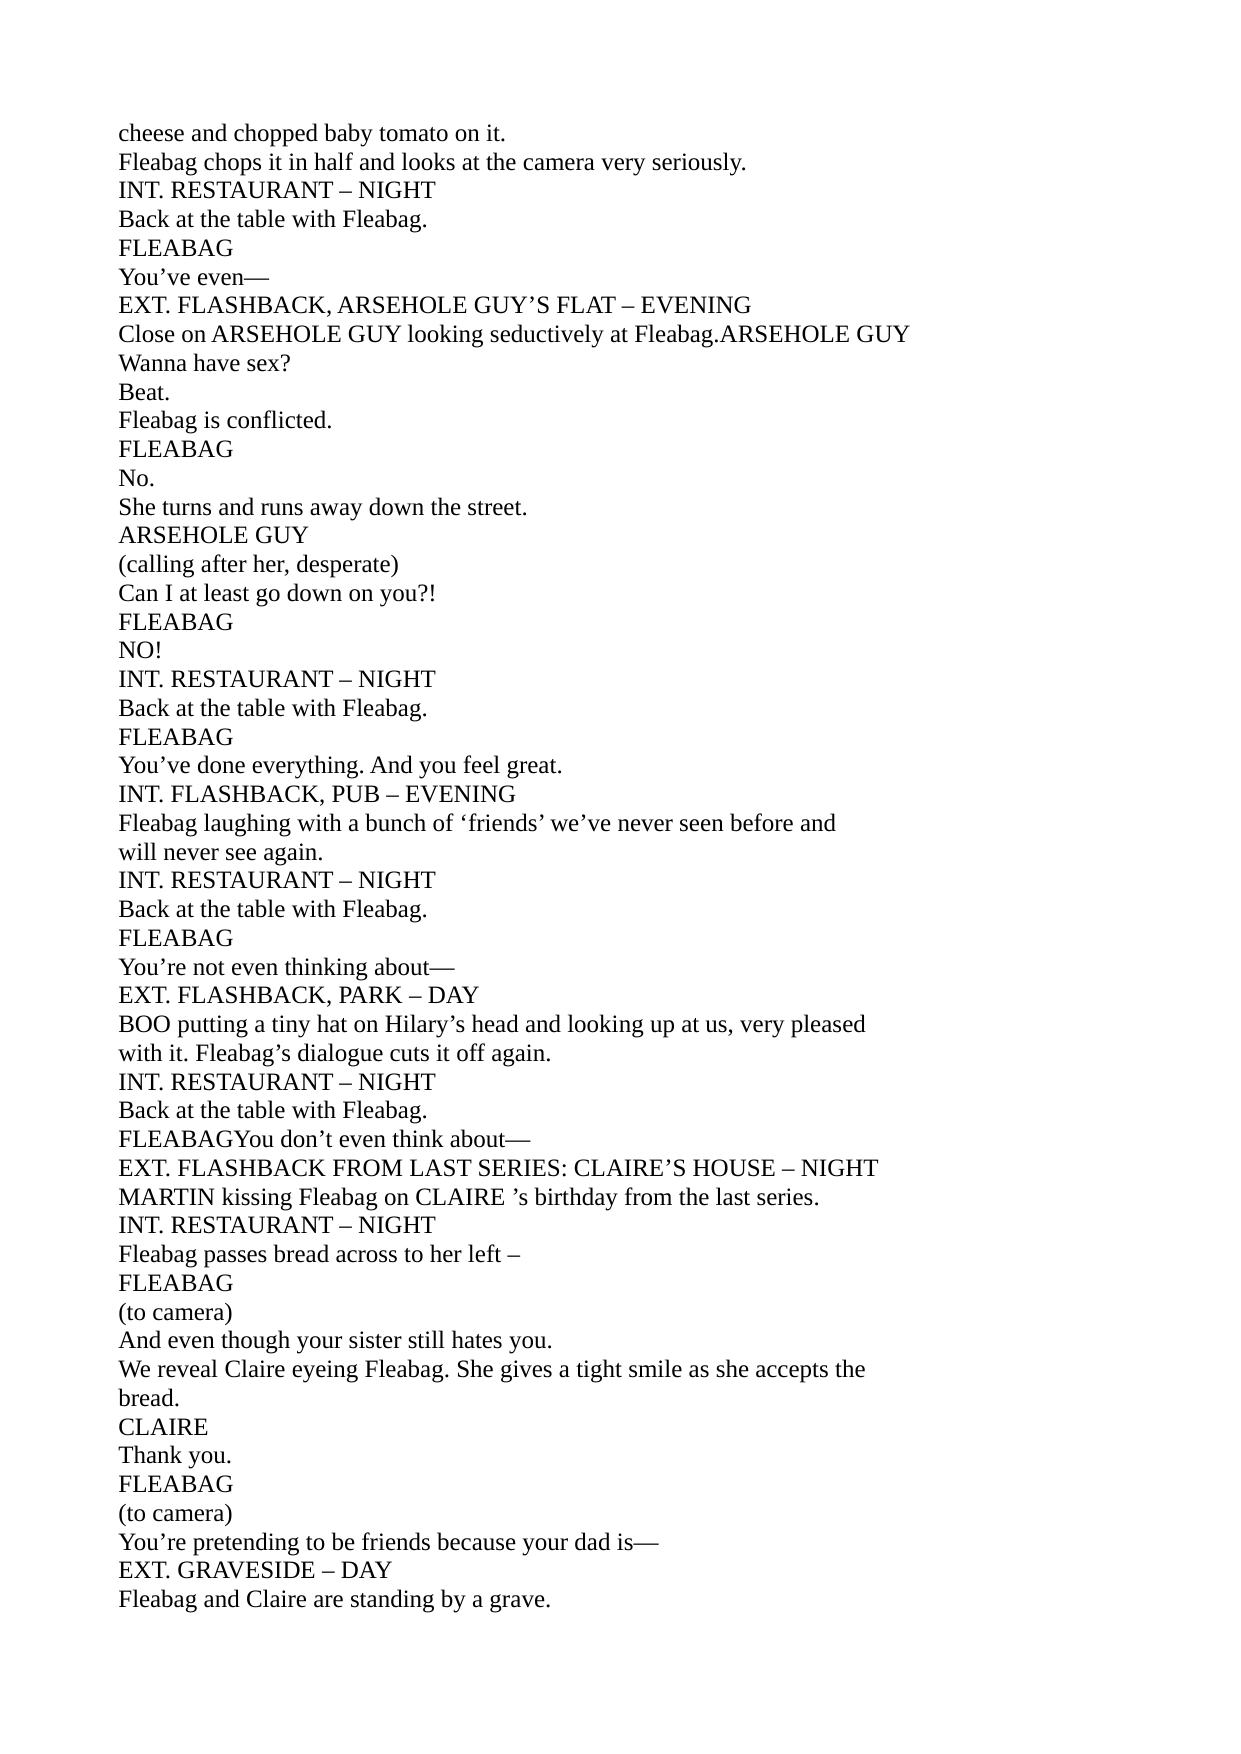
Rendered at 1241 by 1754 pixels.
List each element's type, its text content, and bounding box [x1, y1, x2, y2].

text FLEABAGYou don’t even think about— [118, 1124, 1122, 1153]
text Back at the table with Fleabag. [118, 204, 1122, 233]
text EXT. GRAVESIDE – DAY [118, 1556, 1122, 1584]
text FLEABAG [118, 434, 1122, 463]
text FLEABAG [118, 607, 1122, 636]
text EXT. FLASHBACK, ARSEHOLE GUY’S FLAT – EVENING [118, 291, 1122, 319]
text Wanna have sex? [118, 348, 1122, 377]
text Fleabag is conflicted. [118, 406, 1122, 434]
text MARTIN kissing Fleabag on CLAIRE ’s birthday from the last series. [118, 1182, 1122, 1211]
text bread. [118, 1383, 1122, 1412]
text (to camera) [118, 1297, 1122, 1326]
text ARSEHOLE GUY [118, 521, 1122, 549]
text Fleabag and Claire are standing by a grave. [118, 1584, 1122, 1613]
text INT. RESTAURANT – NIGHT [118, 1067, 1122, 1096]
text You’ve even— [118, 262, 1122, 291]
text You’re pretending to be friends because your dad is— [118, 1527, 1122, 1556]
text Back at the table with Fleabag. [118, 693, 1122, 722]
text cheese and chopped baby tomato on it. [118, 118, 1122, 147]
text FLEABAG [118, 233, 1122, 262]
text INT. RESTAURANT – NIGHT [118, 176, 1122, 204]
text with it. Fleabag’s dialogue cuts it off again. [118, 1038, 1122, 1067]
text FLEABAG [118, 1268, 1122, 1297]
text Fleabag passes bread across to her left – [118, 1239, 1122, 1268]
text You’re not even thinking about— [118, 952, 1122, 981]
text FLEABAG [118, 722, 1122, 751]
text NO! [118, 636, 1122, 664]
text (to camera) [118, 1498, 1122, 1527]
text INT. FLASHBACK, PUB – EVENING [118, 779, 1122, 808]
text And even though your sister still hates you. [118, 1326, 1122, 1354]
text Close on ARSEHOLE GUY looking seductively at Fleabag.ARSEHOLE GUY [118, 319, 1122, 348]
text Fleabag laughing with a bunch of ‘friends’ we’ve never seen before and [118, 808, 1122, 837]
text FLEABAG [118, 1469, 1122, 1498]
text She turns and runs away down the street. [118, 492, 1122, 521]
text Back at the table with Fleabag. [118, 894, 1122, 923]
text BOO putting a tiny hat on Hilary’s head and looking up at us, very pleased [118, 1009, 1122, 1038]
text Fleabag chops it in half and looks at the camera very seriously. [118, 147, 1122, 176]
text (calling after her, desperate) [118, 549, 1122, 578]
text Thank you. [118, 1441, 1122, 1469]
text You’ve done everything. And you feel great. [118, 751, 1122, 779]
text INT. RESTAURANT – NIGHT [118, 866, 1122, 894]
text will never see again. [118, 837, 1122, 866]
text CLAIRE [118, 1412, 1122, 1441]
text We reveal Claire eyeing Fleabag. She gives a tight smile as she accepts the [118, 1354, 1122, 1383]
text Beat. [118, 377, 1122, 406]
text No. [118, 463, 1122, 492]
text INT. RESTAURANT – NIGHT [118, 664, 1122, 693]
text Can I at least go down on you?! [118, 578, 1122, 607]
text INT. RESTAURANT – NIGHT [118, 1211, 1122, 1239]
text Back at the table with Fleabag. [118, 1096, 1122, 1124]
text FLEABAG [118, 923, 1122, 952]
text EXT. FLASHBACK FROM LAST SERIES: CLAIRE’S HOUSE – NIGHT [118, 1153, 1122, 1182]
text EXT. FLASHBACK, PARK – DAY [118, 981, 1122, 1009]
